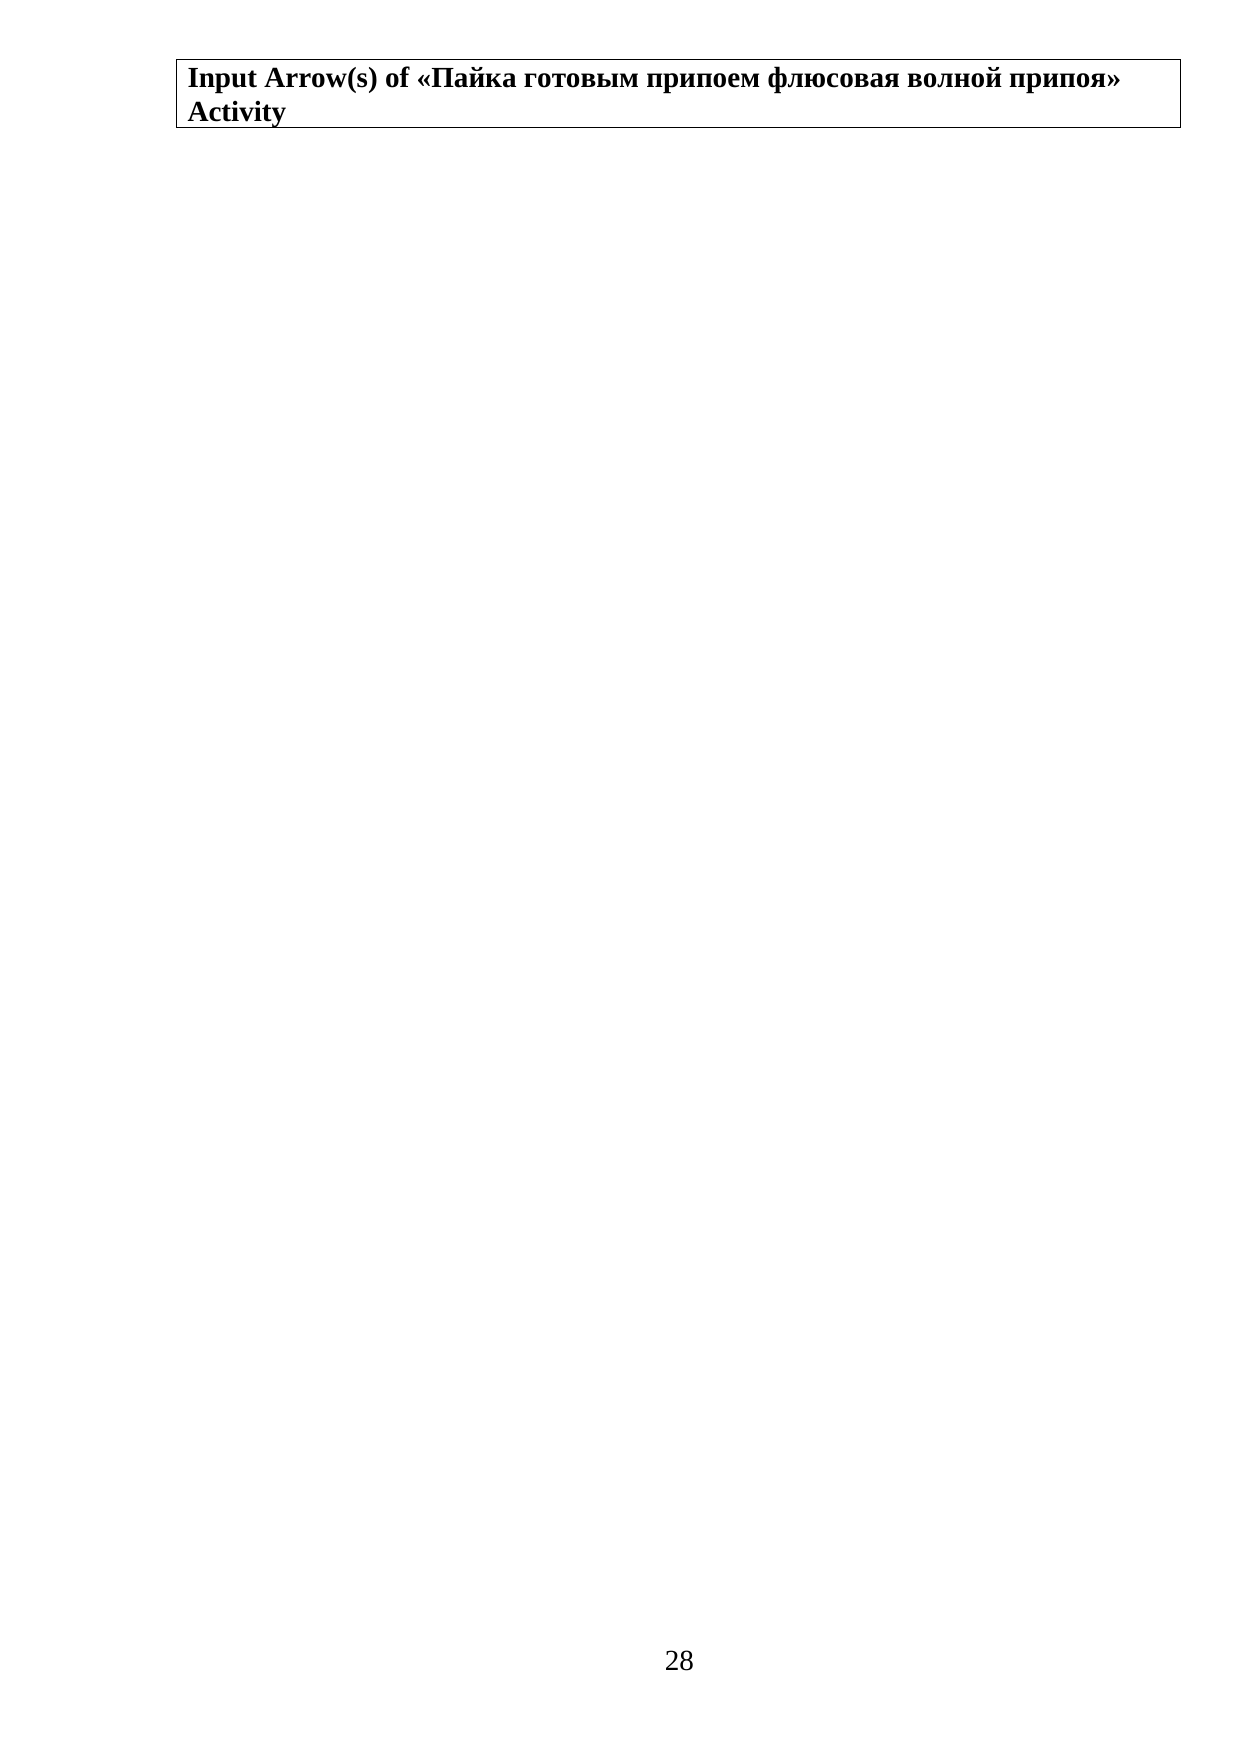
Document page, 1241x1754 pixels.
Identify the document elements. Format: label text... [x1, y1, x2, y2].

table_header Input Arrow(s) of «Пайка готовым припоем флюсовая волной припоя» Activity [177, 60, 1180, 127]
